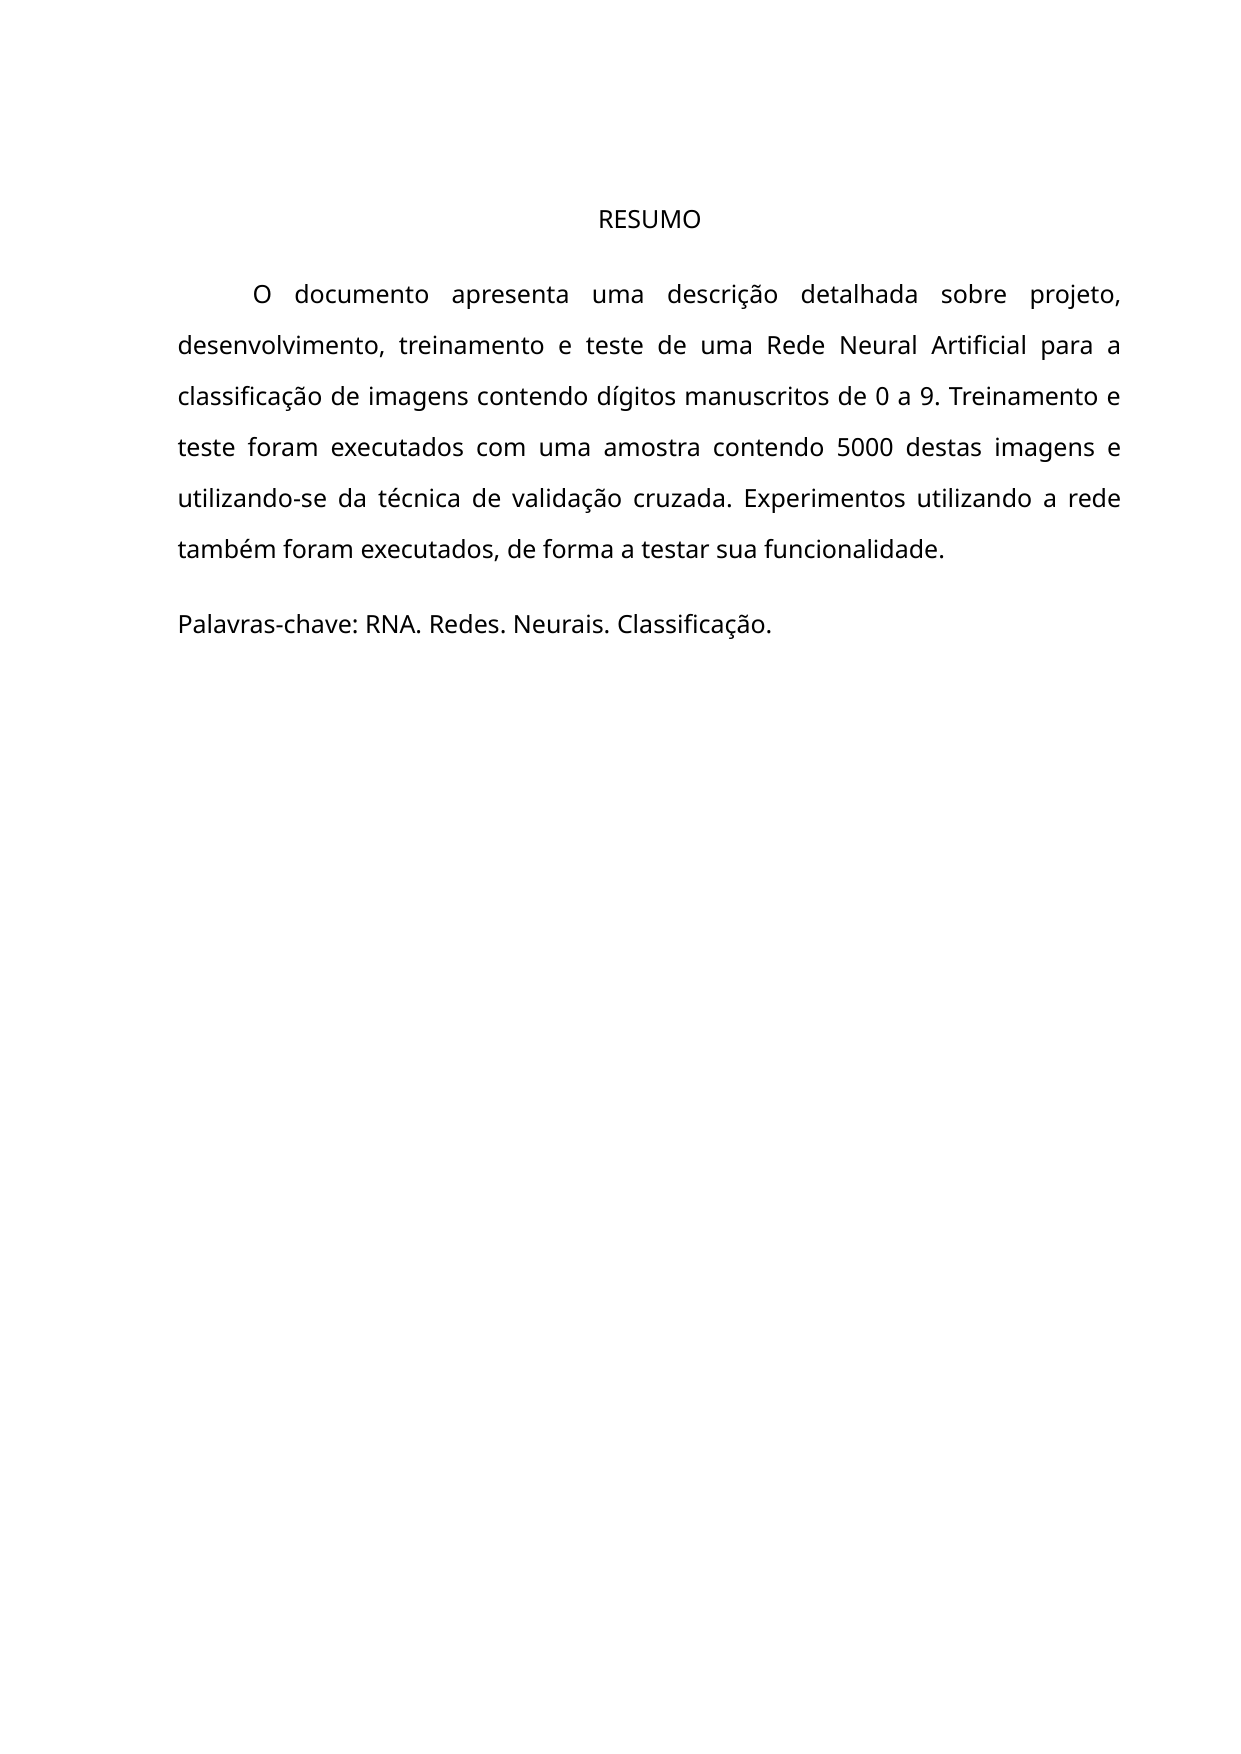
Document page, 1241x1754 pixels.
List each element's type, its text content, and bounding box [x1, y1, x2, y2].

text Palavras-chave: RNA. Redes. Neurais. Classificação. [177, 607, 1122, 641]
text O documento apresenta uma descrição detalhada sobre projeto, desenvolvimento, treinamento e teste de uma Rede Neural Artificial para a classificação de imagens contendo dígitos manuscritos de 0 a 9. Treinamento e teste foram executados com uma amostra contendo 5000 destas imagens e utilizando-se da técnica de validação cruzada. Experimentos utilizando a rede também foram executados, de forma a testar sua funcionalidade. [177, 277, 1122, 566]
text RESUMO [177, 201, 1122, 235]
